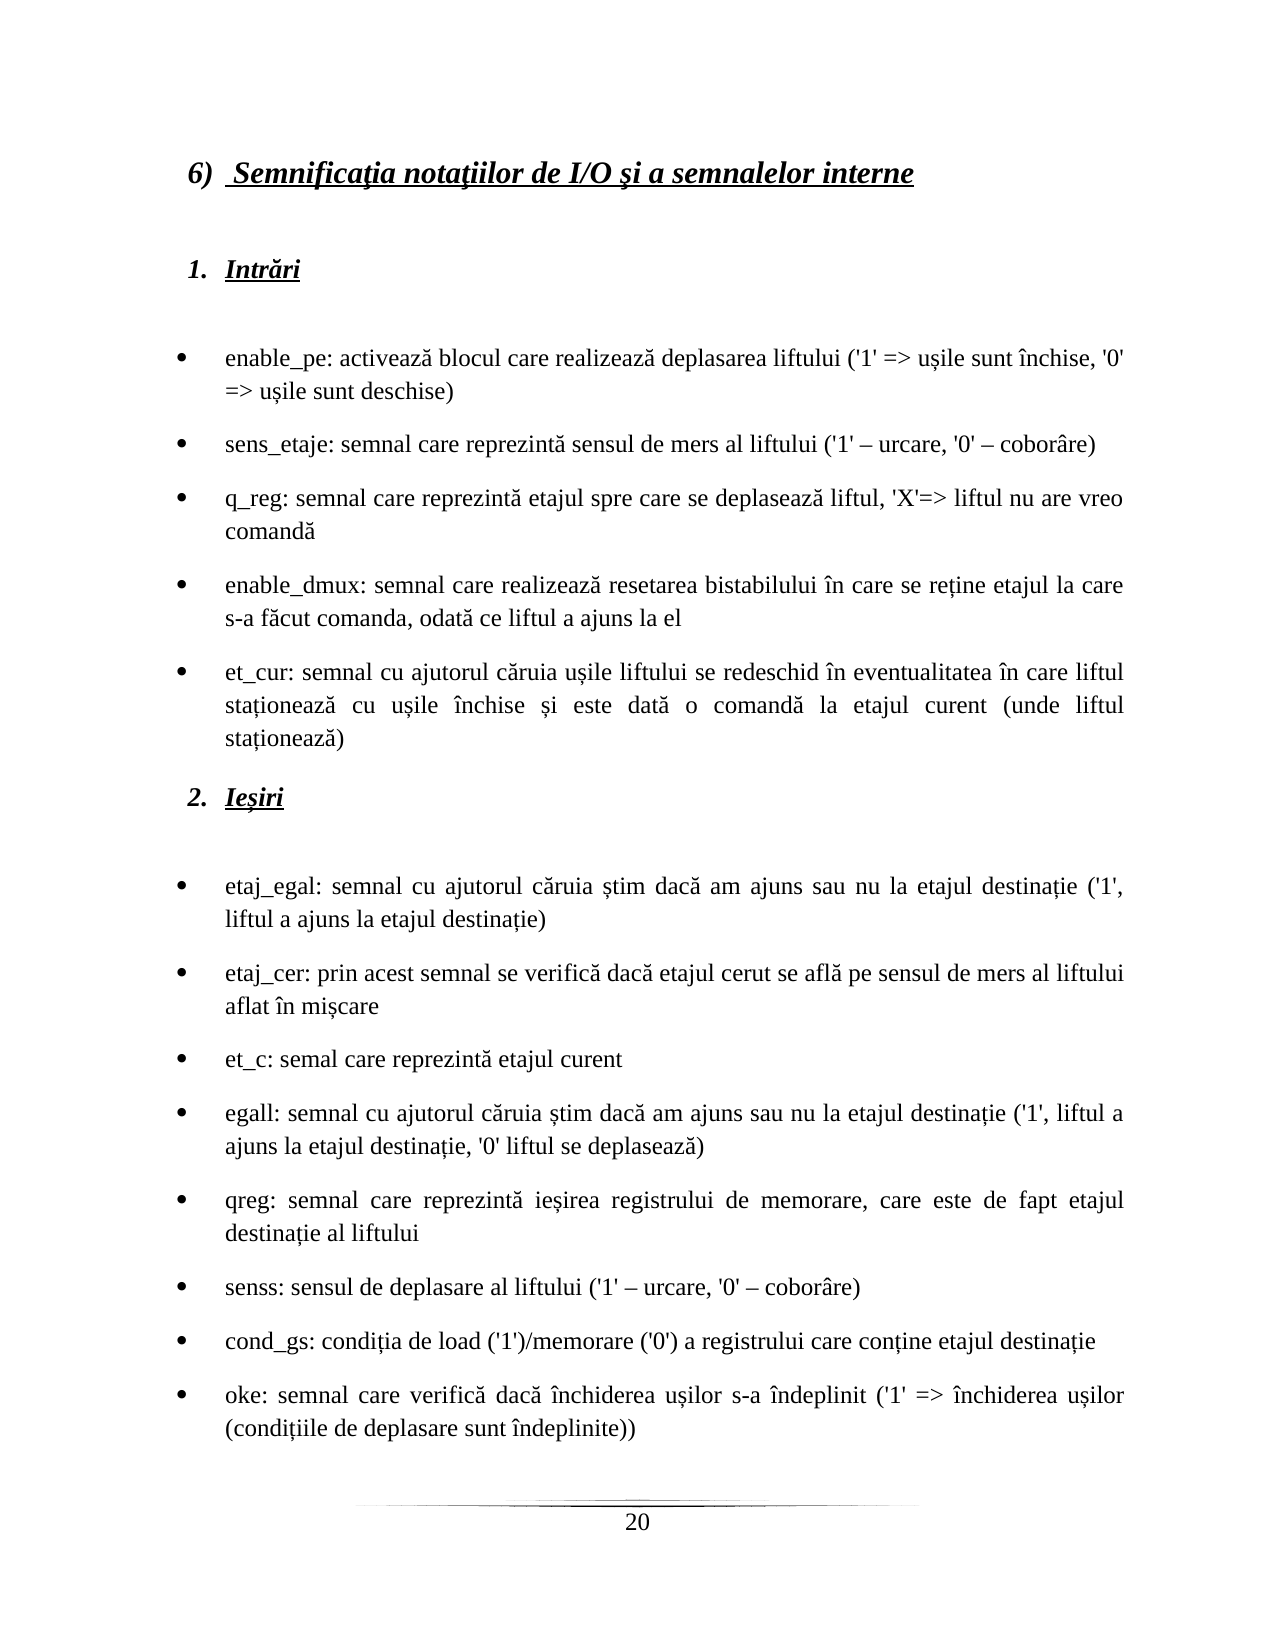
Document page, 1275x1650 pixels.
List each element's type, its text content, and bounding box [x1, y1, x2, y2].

subtitle Ieșiri [187, 781, 1125, 812]
list oke: semnal care verifică dacă închiderea ușilor s-a îndeplinit ('1' => închiderea ușilor (condițiile de deplasare sunt îndeplinite)) [187, 1380, 1125, 1442]
list q_reg: semnal care reprezintă etajul spre care se deplasează liftul, 'X'=> liftul nu are vreo comandă [187, 483, 1125, 545]
list senss: sensul de deplasare al liftului ('1' – urcare, '0' – coborâre) [187, 1272, 1125, 1301]
list et_c: semal care reprezintă etajul curent [187, 1044, 1125, 1073]
list enable_dmux: semnal care realizează resetarea bistabilului în care se reține etajul la care s-a făcut comanda, odată ce liftul a ajuns la el [187, 570, 1125, 632]
subtitle Intrări [187, 253, 1125, 284]
list qreg: semnal care reprezintă ieșirea registrului de memorare, care este de fapt etajul destinație al liftului [187, 1185, 1125, 1247]
list enable_pe: activează blocul care realizează deplasarea liftului ('1' => ușile sunt închise, '0' => ușile sunt deschise) [187, 343, 1125, 404]
list etaj_cer: prin acest semnal se verifică dacă etajul cerut se află pe sensul de mers al liftului aflat în mișcare [187, 958, 1125, 1019]
list sens_etaje: semnal care reprezintă sensul de mers al liftului ('1' – urcare, '0' – coborâre) [187, 429, 1125, 458]
subtitle Semnificaţia notaţiilor de I/O şi a semnalelor interne [187, 154, 1125, 190]
list etaj_egal: semnal cu ajutorul căruia știm dacă am ajuns sau nu la etajul destinație ('1', liftul a ajuns la etajul destinație) [187, 871, 1125, 933]
list et_cur: semnal cu ajutorul căruia ușile liftului se redeschid în eventualitatea în care liftul staționează cu ușile închise și este dată o comandă la etajul curent (unde liftul staționează) [187, 657, 1125, 752]
list cond_gs: condiția de load ('1')/memorare ('0') a registrului care conține etajul destinație [187, 1326, 1125, 1355]
list egall: semnal cu ajutorul căruia știm dacă am ajuns sau nu la etajul destinație ('1', liftul a ajuns la etajul destinație, '0' liftul se deplasează) [187, 1098, 1125, 1160]
